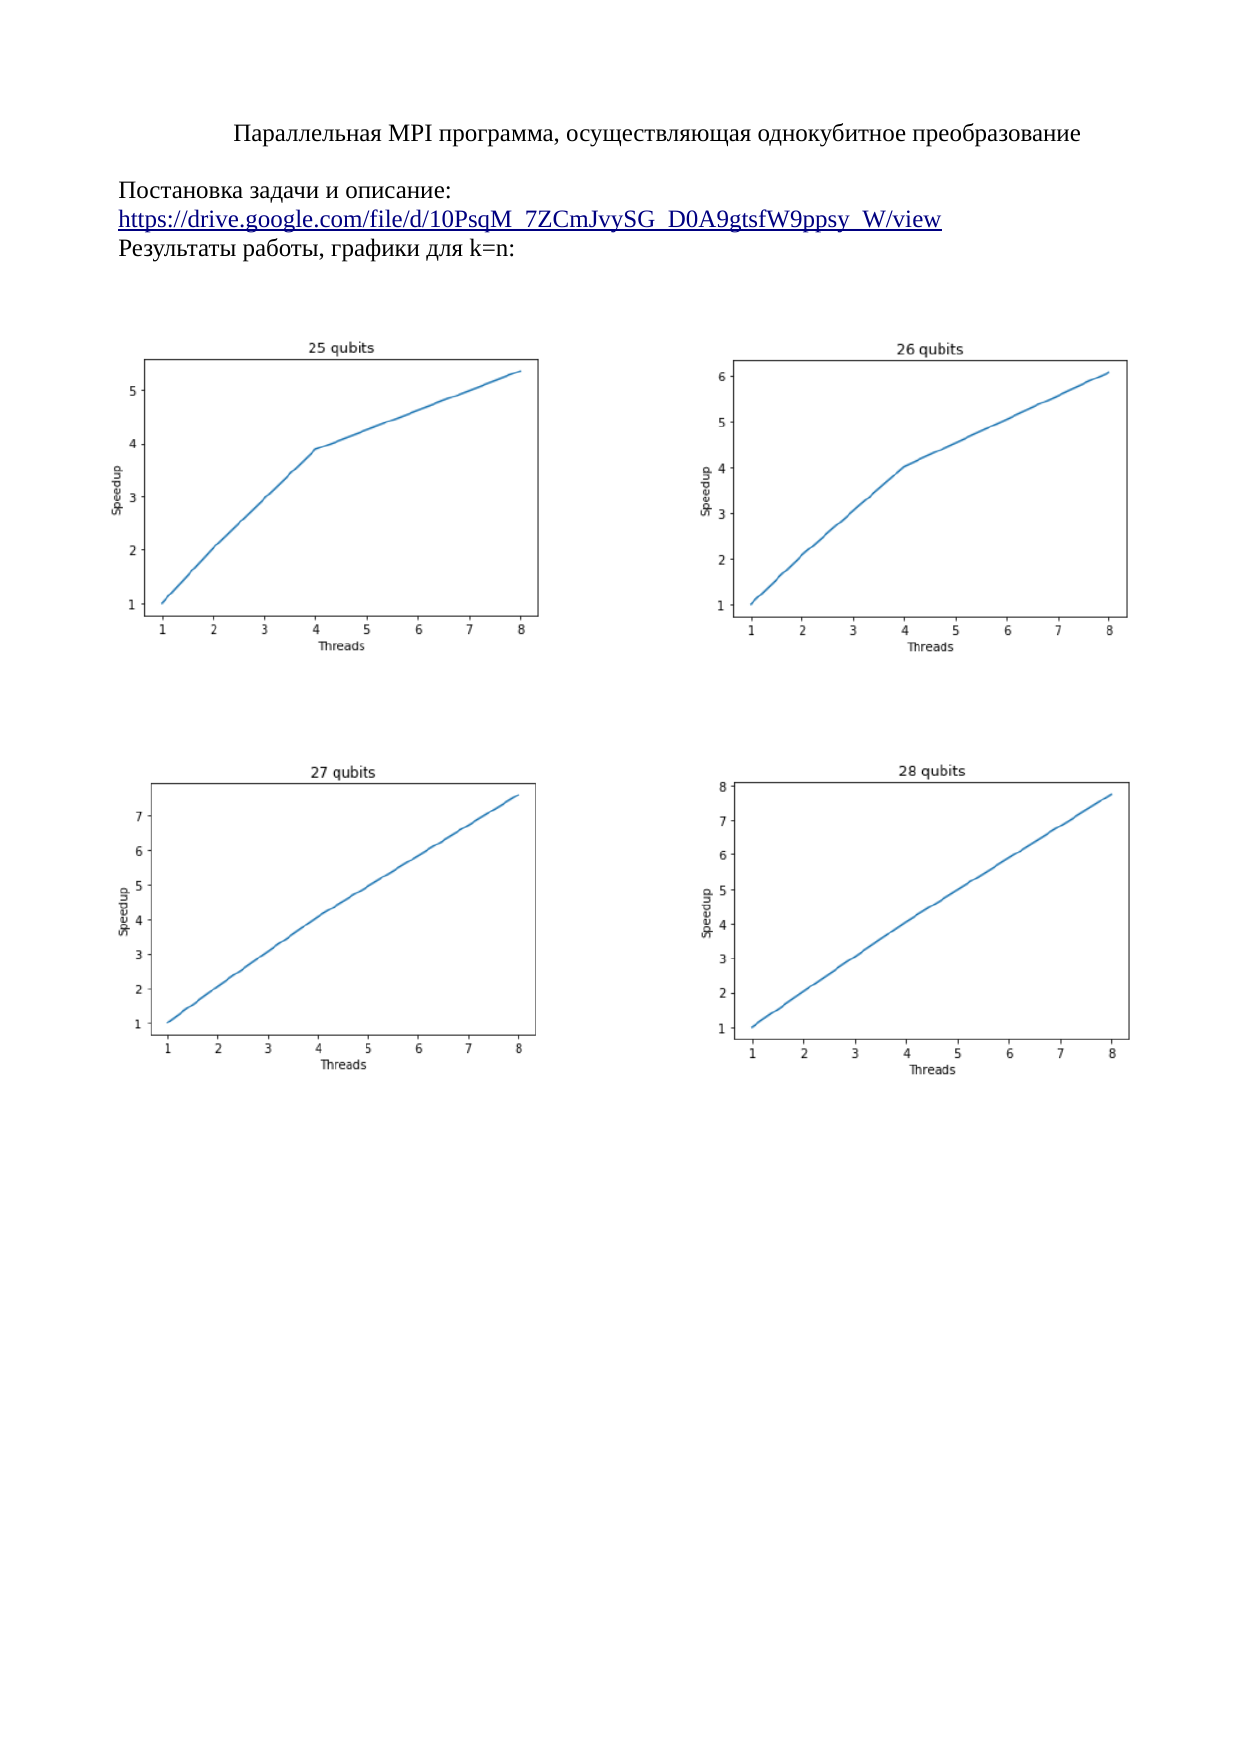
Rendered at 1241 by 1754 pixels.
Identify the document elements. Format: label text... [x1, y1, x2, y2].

text Результаты работы, графики для k=n: [118, 233, 1122, 262]
picture [677, 747, 1181, 1091]
text Параллельная MPI программа, осуществляющая однокубитное преобразование [118, 118, 1122, 147]
picture [683, 330, 1155, 668]
picture [105, 747, 566, 1087]
picture [93, 323, 580, 668]
text Постановка задачи и описание: https://drive.google.com/file/d/10PsqM_7ZCmJvySG_D0A9gtsfW9ppsy_W/view [118, 176, 1122, 233]
